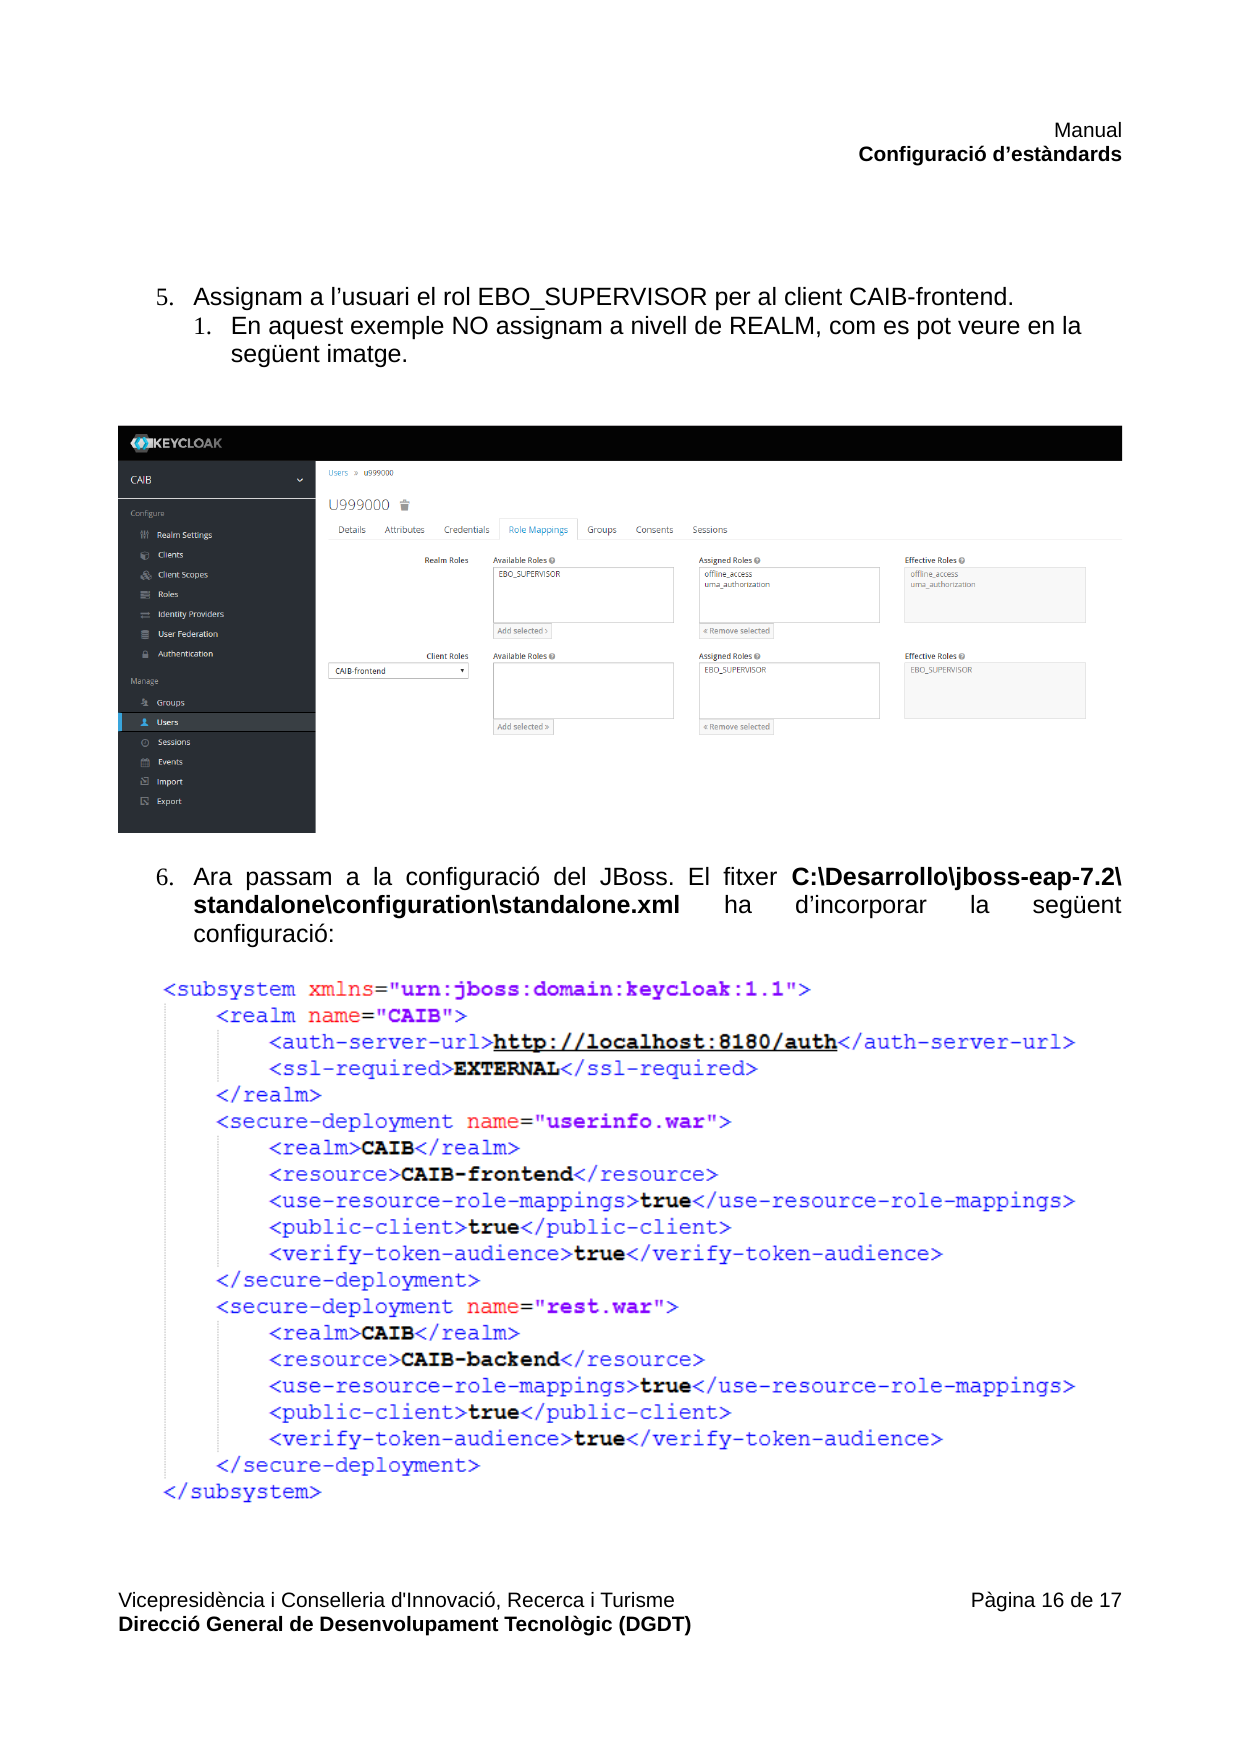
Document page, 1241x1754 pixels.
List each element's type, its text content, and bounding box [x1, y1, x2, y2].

list Assignam a l’usuari el rol EBO_SUPERVISOR per al client CAIB-frontend. [156, 282, 1122, 311]
list Ara passam a la configuració del JBoss. El fitxer C:\Desarrollo\jboss-eap-7.2\standalone\configuration\standalone.xml ha d’incorporar la següent configuració: [156, 862, 1122, 948]
list En aquest exemple NO assignam a nivell de REALM, com es pot veure en la següent imatge. [193, 311, 1122, 368]
picture [154, 976, 1086, 1505]
picture [118, 425, 1123, 833]
